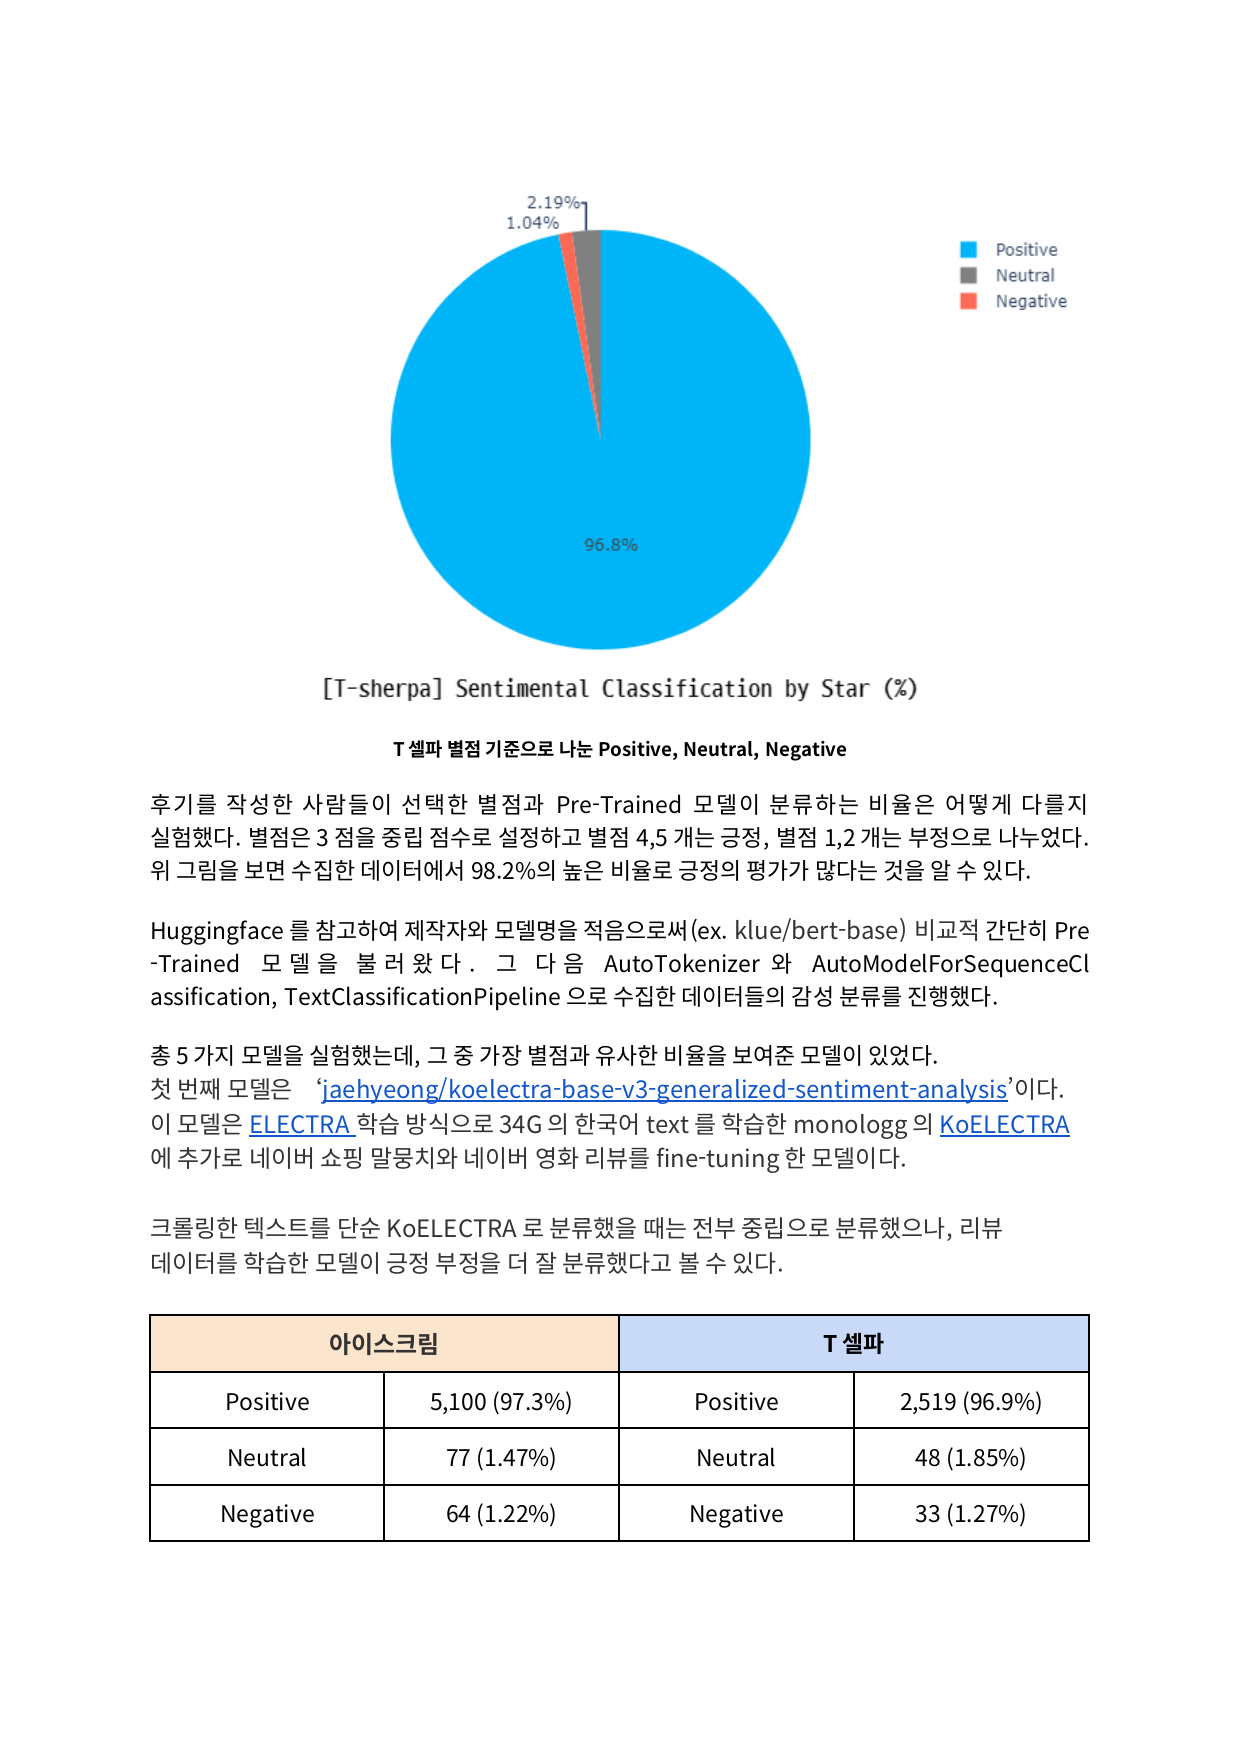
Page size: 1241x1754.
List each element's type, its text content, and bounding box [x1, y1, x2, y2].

picture [150, 150, 1091, 710]
text 후기를 작성한 사람들이 선택한 별점과 Pre-Trained 모델이 분류하는 비율은 어떻게 다를지 실험했다. 별점은 3점을 중립 점수로 설정하고 별점 4,5개는 긍정, 별점 1,2개는 부정으로 나누었다. 위 그림을 보면 수집한 데이터에서 98.2%의 높은 비율로 긍정의 평가가 많다는 것을 알 수 있다. [150, 787, 1090, 886]
table_cell 64 (1.22%) [385, 1486, 618, 1539]
table_cell 2,519 (96.9%) [855, 1373, 1088, 1427]
text 총 5가지 모델을 실험했는데, 그 중 가장 별점과 유사한 비율을 보여준 모델이 있었다. [150, 1037, 1090, 1071]
table_cell 5,100 (97.3%) [385, 1373, 618, 1427]
table_cell Negative [620, 1486, 853, 1539]
table_cell 48 (1.85%) [855, 1429, 1088, 1483]
table_cell 33 (1.27%) [855, 1486, 1088, 1539]
table_header 아이스크림 [151, 1316, 618, 1371]
table_cell Positive [151, 1373, 383, 1427]
table_cell 77 (1.47%) [385, 1429, 618, 1483]
table_cell Neutral [620, 1429, 853, 1483]
table_header T셀파 [620, 1316, 1088, 1371]
table_cell Positive [620, 1373, 853, 1427]
table_cell Neutral [151, 1429, 383, 1483]
text 첫 번째 모델은 ‘jaehyeong/koelectra-base-v3-generalized-sentiment-analysis’이다. 이 모델은 ELECTRA 학습 방식으로 34G의 한국어 text를 학습한 monologg의 KoELECTRA에 추가로 네이버 쇼핑 말뭉치와 네이버 영화 리뷰를 fine-tuning한 모델이다. [150, 1071, 1090, 1175]
text 크롤링한 텍스트를 단순 KoELECTRA로 분류했을 때는 전부 중립으로 분류했으나, 리뷰 데이터를 학습한 모델이 긍정 부정을 더 잘 분류했다고 볼 수 있다. [150, 1209, 1090, 1279]
text T셀파 별점 기준으로 나눈 Positive, Neutral, Negative [150, 734, 1090, 762]
text Huggingface를 참고하여 제작자와 모델명을 적음으로써(ex. klue/bert-base) 비교적 간단히 Pre-Trained 모델을 불러왔다. 그 다음 AutoTokenizer와 AutoModelForSequenceCl assification, TextClassificationPipeline으로 수집한 데이터들의 감성 분류를 진행했다. [150, 911, 1090, 1012]
table_cell Negative [151, 1486, 383, 1539]
